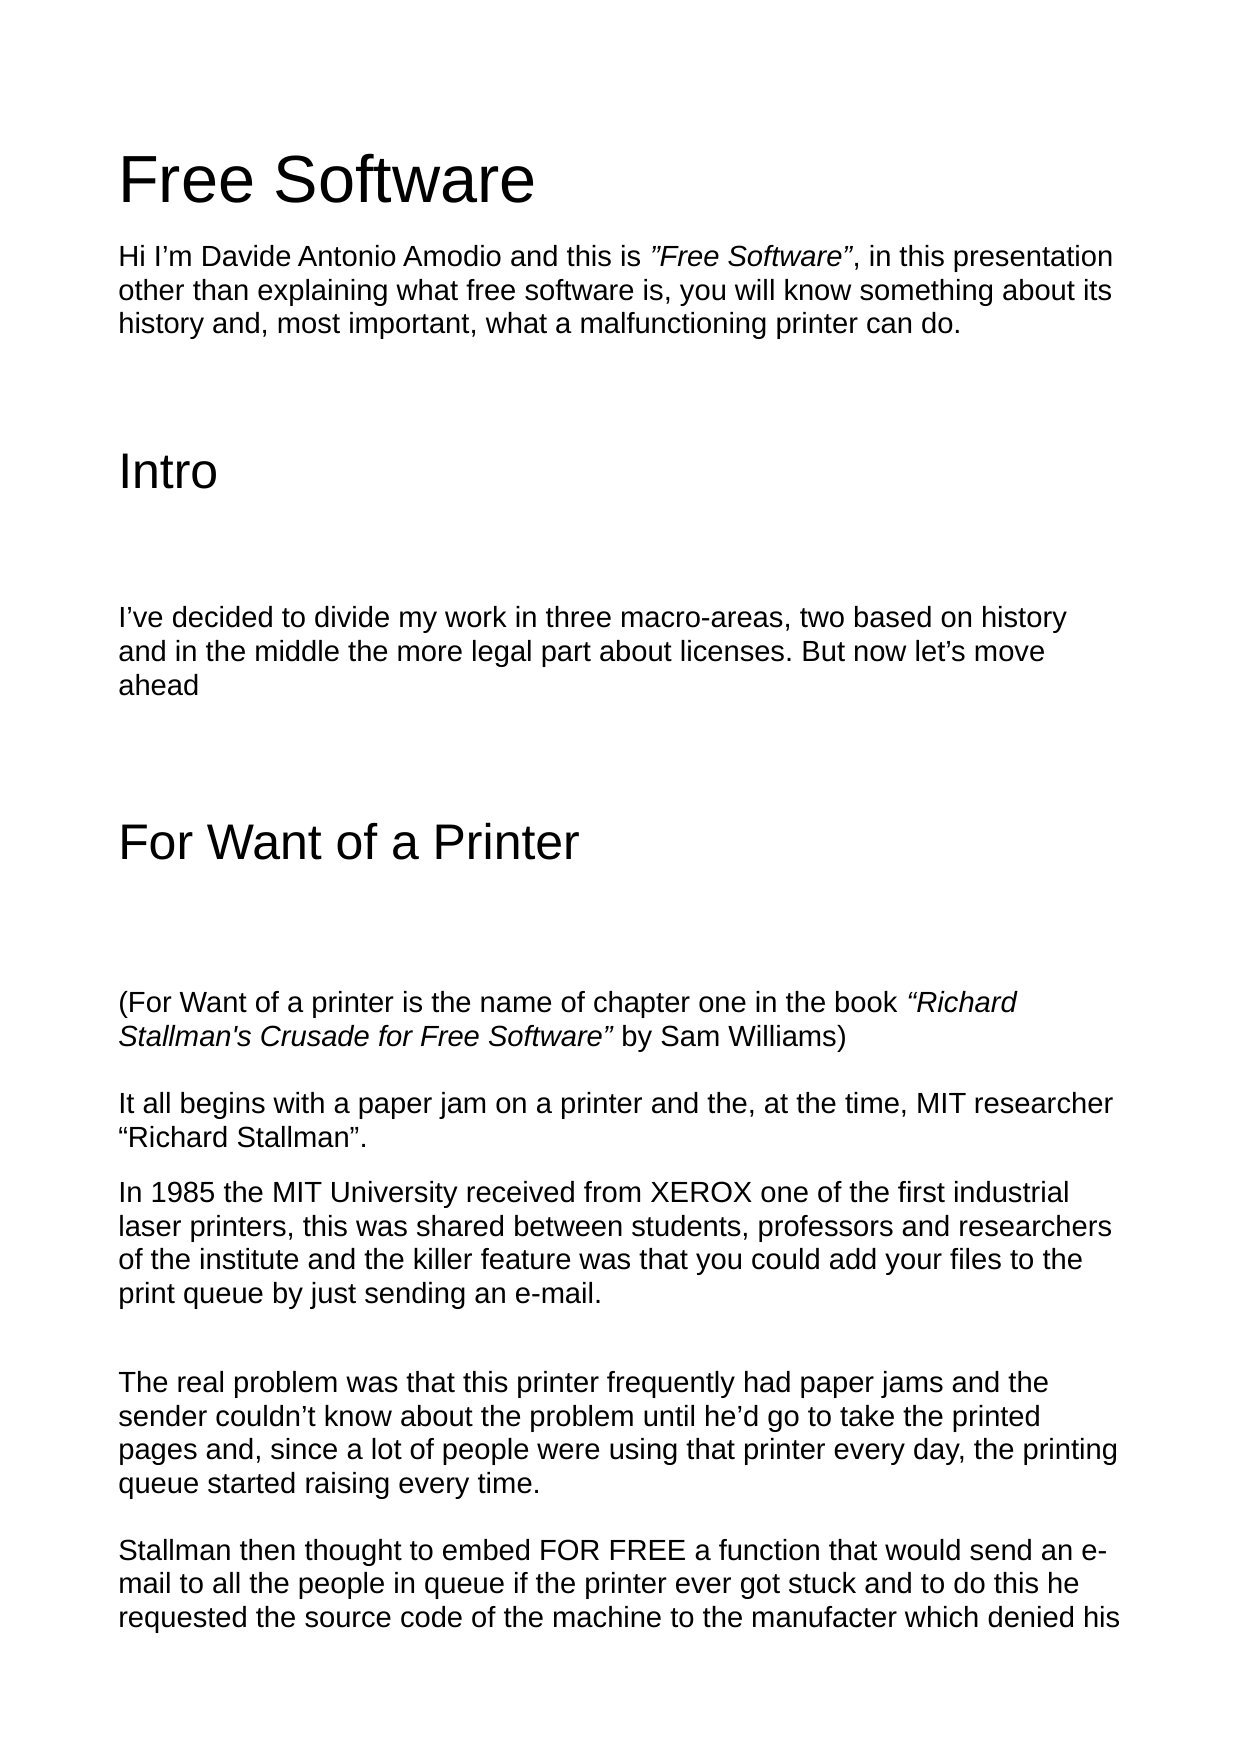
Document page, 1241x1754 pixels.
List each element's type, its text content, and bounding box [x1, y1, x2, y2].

text (For Want of a printer is the name of chapter one in the book “Richard Stallman's Crusade for Free Software” by Sam Williams) It all begins with a paper jam on a printer and the, at the time, MIT researcher “Richard Stallman”. [118, 985, 1122, 1153]
text I’ve decided to divide my work in three macro-areas, two based on history and in the middle the more legal part about licenses. But now let’s move ahead [118, 600, 1122, 701]
text Free Software [118, 140, 1122, 217]
text Intro [118, 441, 1122, 499]
text Hi I’m Davide Antonio Amodio and this is ”Free Software”, in this presentation other than explaining what free software is, you will know something about its history and, most important, what a malfunctioning printer can do. [118, 239, 1122, 339]
subtitle For Want of a Printer [118, 813, 1122, 870]
text In 1985 the MIT University received from XEROX one of the first industrial laser printers, this was shared between students, professors and researchers of the institute and the killer feature was that you could add your files to the print queue by just sending an e-mail. [118, 1175, 1122, 1343]
text The real problem was that this printer frequently had paper jams and the sender couldn’t know about the problem until he’d go to take the printed pages and, since a lot of people were using that printer every day, the printing queue started raising every time. Stallman then thought to embed FOR FREE a function that would send an e-mail to all the people in queue if the printer ever got stuck and to do this he requested the source code of the machine to the manufacter which denied his [118, 1365, 1122, 1633]
